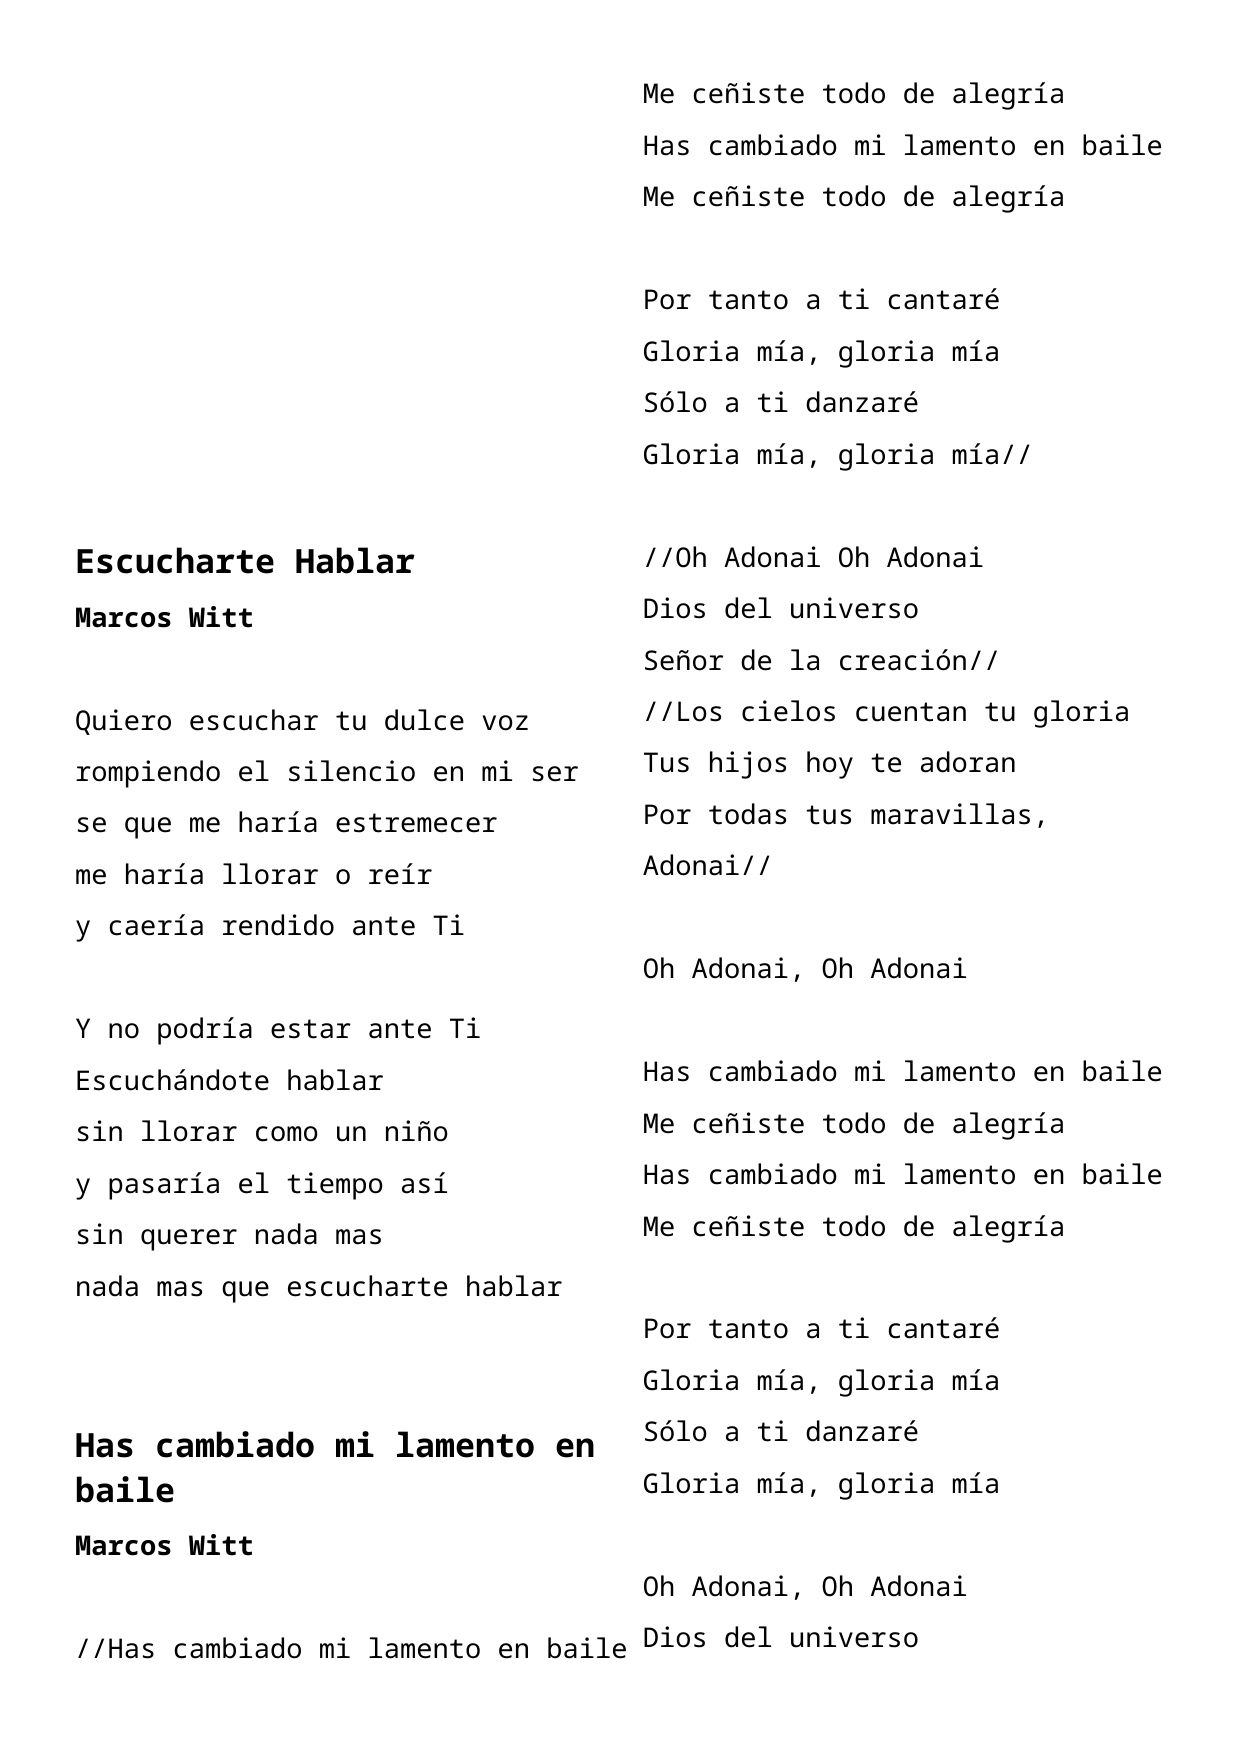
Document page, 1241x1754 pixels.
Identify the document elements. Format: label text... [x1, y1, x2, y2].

text Me ceñiste todo de alegría [643, 75, 1165, 112]
text me haría llorar o reír [75, 855, 643, 892]
text //Los cielos cuentan tu gloria [643, 692, 1165, 729]
text Has cambiado mi lamento en baile [643, 126, 1165, 163]
text sin querer nada mas [75, 1216, 643, 1252]
text Sólo a ti danzaré [643, 1413, 1165, 1450]
text y caería rendido ante Ti [75, 907, 643, 944]
text Has cambiado mi lamento en baile [75, 1421, 643, 1512]
text Por tanto a ti cantaré [643, 281, 1165, 318]
text Me ceñiste todo de alegría [643, 178, 1165, 215]
text Escuchándote hablar [75, 1061, 643, 1098]
text rompiendo el silencio en mi ser [75, 752, 643, 789]
text Sólo a ti danzaré [643, 384, 1165, 421]
text //Oh Adonai Oh Adonai [643, 538, 1165, 575]
text Adonai// [643, 847, 1165, 884]
text Por todas tus maravillas, [643, 795, 1165, 832]
text Por tanto a ti cantaré [643, 1310, 1165, 1347]
text Dios del universo [643, 1619, 1165, 1656]
text Tus hijos hoy te adoran [643, 744, 1165, 781]
text Dios del universo [643, 589, 1165, 626]
text Escucharte Hablar [75, 538, 643, 583]
text nada mas que escucharte hablar [75, 1267, 643, 1304]
text Me ceñiste todo de alegría [643, 1207, 1165, 1244]
text Oh Adonai, Oh Adonai [643, 1567, 1165, 1604]
text Gloria mía, gloria mía// [643, 435, 1165, 472]
text Marcos Witt [75, 1527, 643, 1564]
text Gloria mía, gloria mía [643, 332, 1165, 369]
text y pasaría el tiempo así [75, 1164, 643, 1201]
text //Has cambiado mi lamento en baile [75, 1630, 643, 1667]
text Has cambiado mi lamento en baile [643, 1053, 1165, 1089]
text Gloria mía, gloria mía [643, 1361, 1165, 1398]
text Marcos Witt [75, 598, 643, 635]
text Y no podría estar ante Ti [75, 1010, 643, 1047]
text Oh Adonai, Oh Adonai [643, 950, 1165, 987]
text se que me haría estremecer [75, 804, 643, 841]
text Señor de la creación// [643, 641, 1165, 678]
text sin llorar como un niño [75, 1113, 643, 1149]
text Quiero escuchar tu dulce voz [75, 701, 643, 738]
text Has cambiado mi lamento en baile [643, 1156, 1165, 1192]
text Gloria mía, gloria mía [643, 1464, 1165, 1501]
text Me ceñiste todo de alegría [643, 1104, 1165, 1141]
